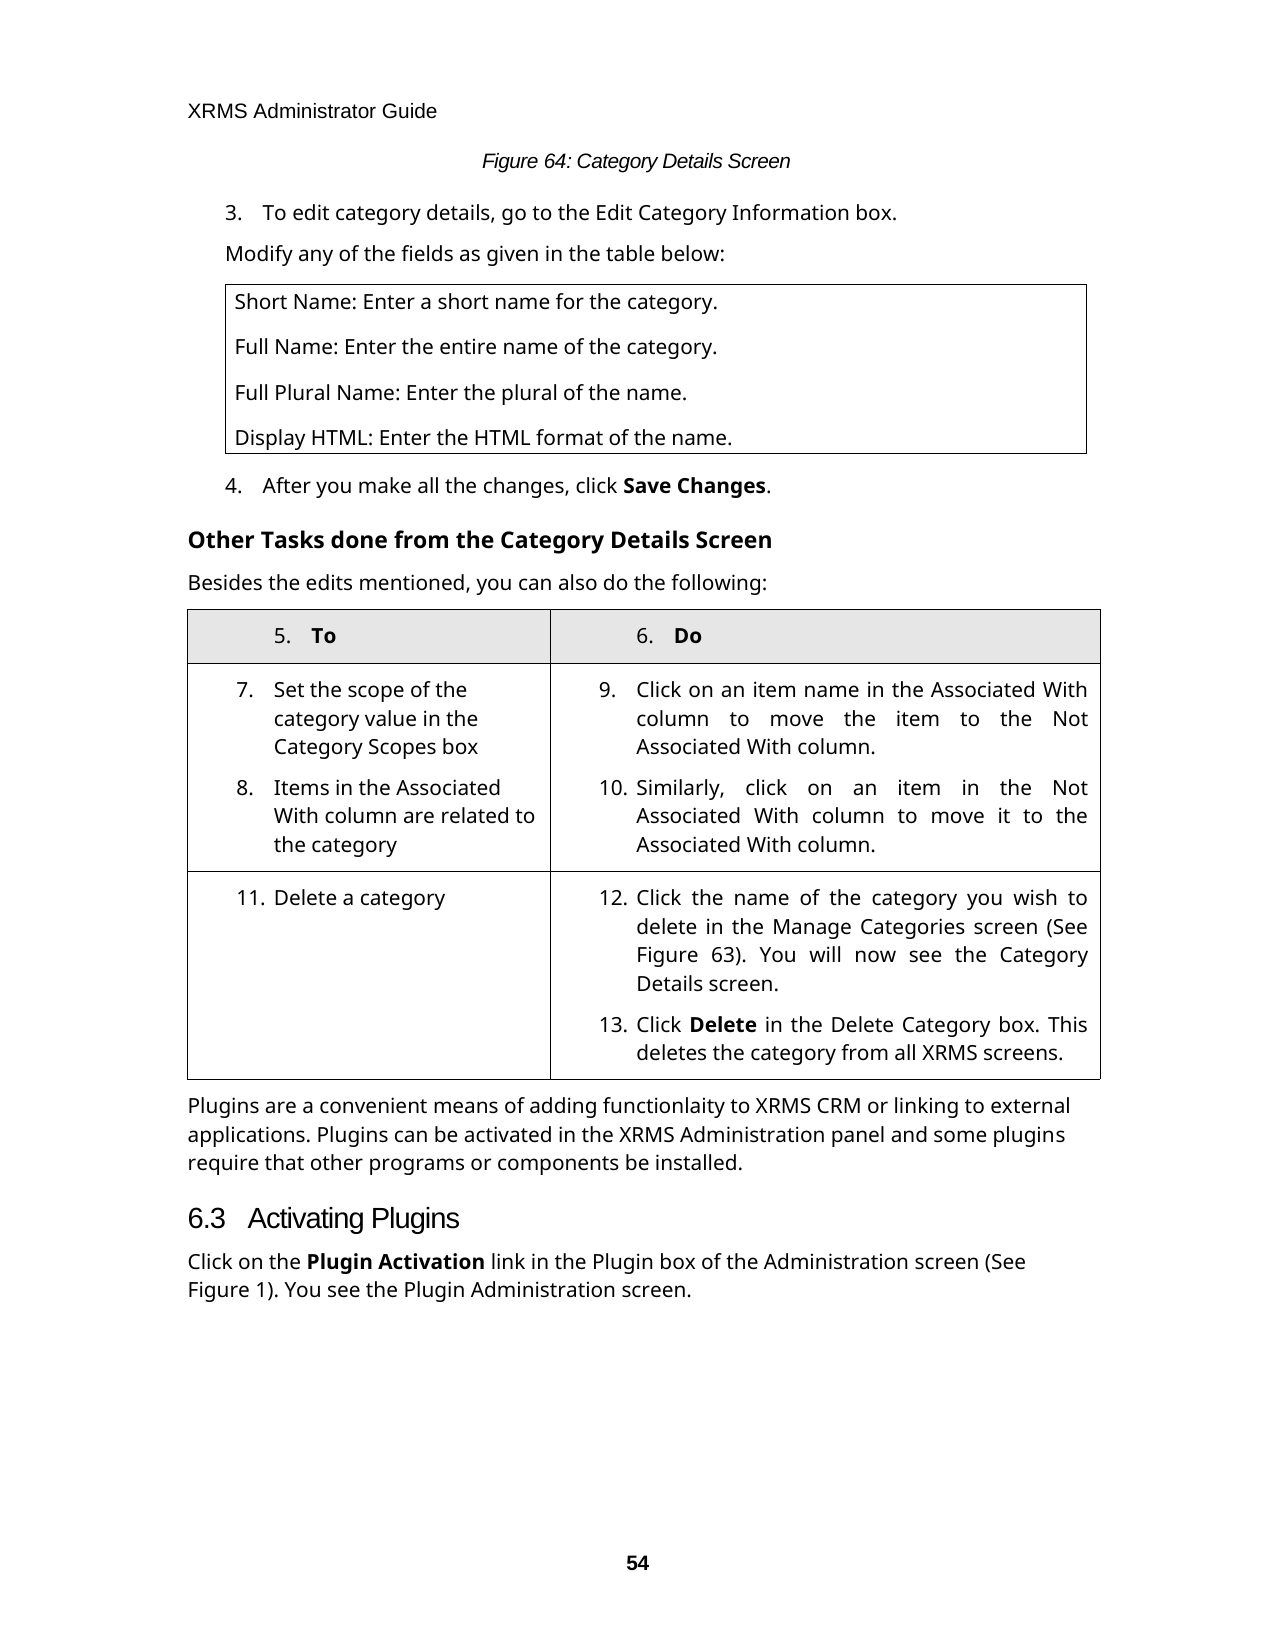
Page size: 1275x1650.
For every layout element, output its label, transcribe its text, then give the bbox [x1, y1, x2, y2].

text Besides the edits mentioned, you can also do the following: [187, 568, 1087, 597]
text Click on the Plugin Activation link in the Plugin box of the Administration screen (See Figure 1). You see the Plugin Administration screen. [187, 1247, 1087, 1304]
list To edit category details, go to the Edit Category Information box. [225, 198, 1087, 227]
list Full Plural Name: Enter the plural of the name. [226, 374, 1086, 406]
table_cell Set the scope of the category value in the Category Scopes box Items in the Associated With column are related to the category [188, 664, 550, 871]
table_header Do [551, 610, 1100, 663]
list Display HTML: Enter the HTML format of the name. [226, 419, 1086, 453]
text Plugins are a convenient means of adding functionlaity to XRMS CRM or linking to external applications. Plugins can be activated in the XRMS Administration panel and some plugins require that other programs or components be installed. [187, 1092, 1087, 1177]
subtitle Activating Plugins [187, 1202, 1087, 1234]
table_header To [188, 610, 550, 663]
table_cell Click on an item name in the Associated With column to move the item to the Not Associated With column. Similarly, click on an item in the Not Associated With column to move it to the Associated With column. [551, 664, 1100, 871]
text Other Tasks done from the Category Details Screen [187, 524, 1087, 556]
list Short Name: Enter a short name for the category. [226, 285, 1086, 316]
list Modify any of the fields as given in the table below: [225, 239, 1087, 268]
list After you make all the changes, click Save Changes. [225, 471, 1087, 499]
table_cell Click the name of the category you wish to delete in the Manage Categories screen (See Figure 63). You will now see the Category Details screen. Click Delete in the Delete Category box. This deletes the category from all XRMS screens. [551, 872, 1100, 1079]
text Figure 64: Category Details Screen [187, 150, 1087, 173]
list Full Name: Enter the entire name of the category. [226, 329, 1086, 361]
table_cell Delete a category [188, 872, 550, 1079]
